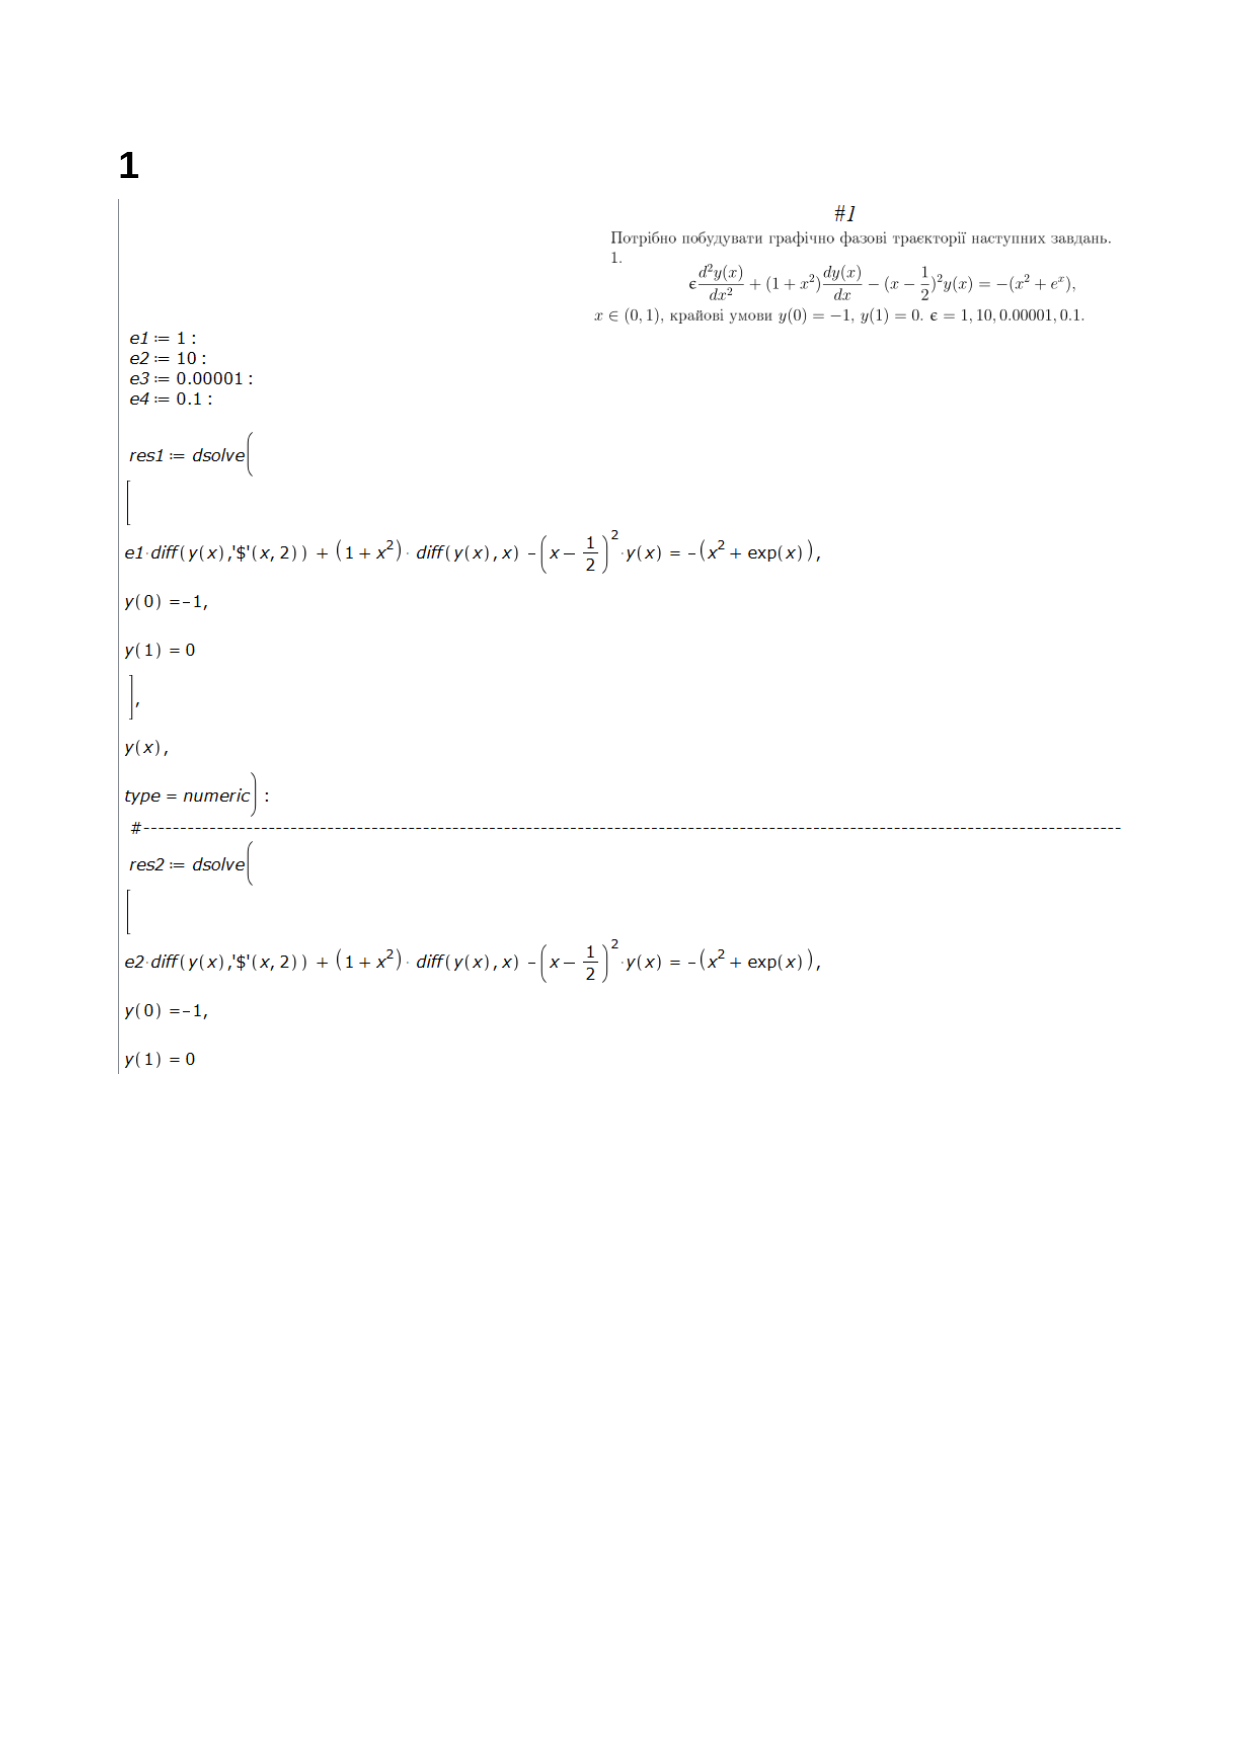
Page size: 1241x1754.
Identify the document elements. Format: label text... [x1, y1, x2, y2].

subtitle 1 [118, 143, 1122, 187]
picture [118, 199, 1123, 1074]
